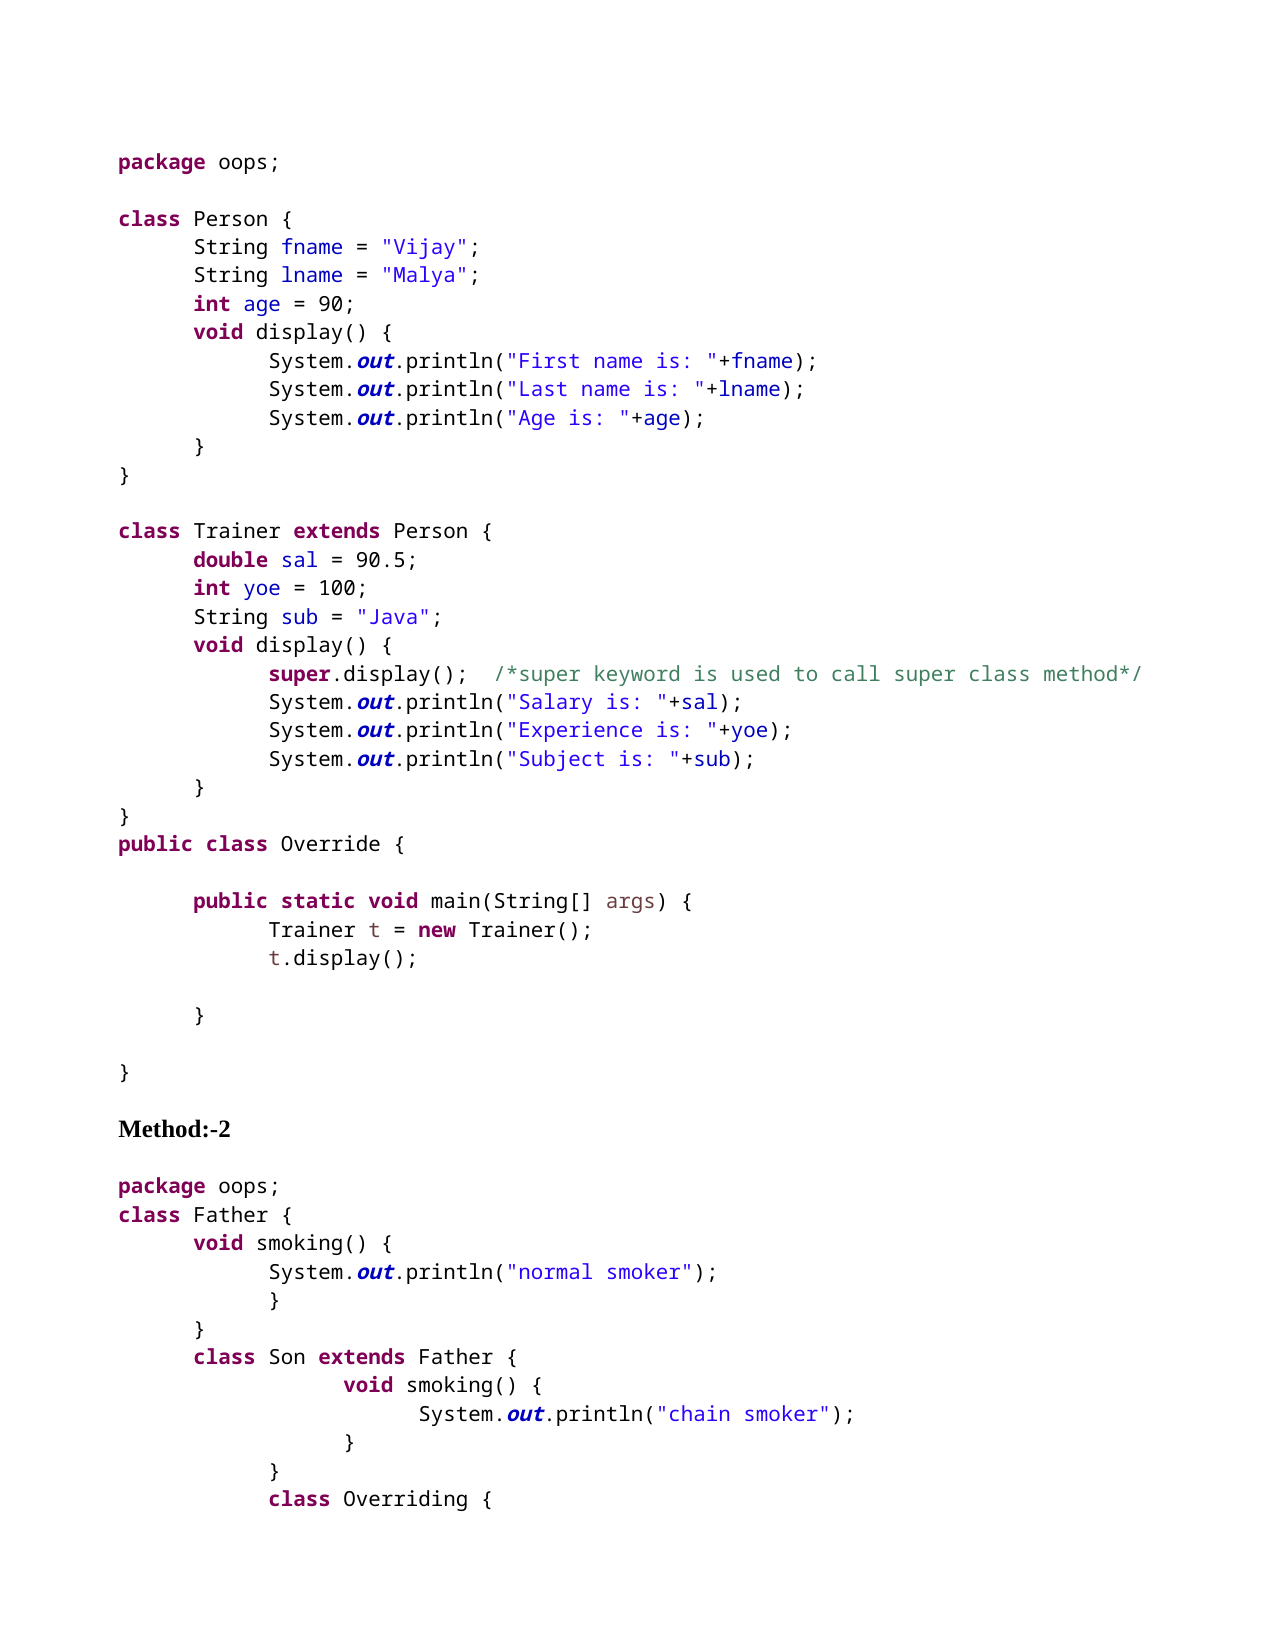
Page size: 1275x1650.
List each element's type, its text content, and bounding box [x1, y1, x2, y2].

text System.out.println("Subject is: "+sub); [118, 744, 1157, 772]
text public static void main(String[] args) { [118, 886, 1157, 915]
text int yoe = 100; [118, 573, 1157, 602]
text t.display(); [118, 943, 1157, 972]
text Trainer t = new Trainer(); [118, 915, 1157, 943]
text int age = 90; [118, 289, 1157, 317]
text } [118, 1000, 1157, 1028]
text System.out.println("Age is: "+age); [118, 403, 1157, 431]
text System.out.println("First name is: "+fname); [118, 346, 1157, 374]
text } [118, 1456, 1157, 1484]
text class Trainer extends Person { [118, 517, 1157, 545]
text String lname = "Malya"; [118, 261, 1157, 289]
text } [118, 1057, 1157, 1085]
text } [118, 431, 1157, 460]
text } [118, 460, 1157, 488]
text } [118, 801, 1157, 829]
text } [118, 1427, 1157, 1456]
text System.out.println("Last name is: "+lname); [118, 374, 1157, 403]
text void display() { [118, 317, 1157, 346]
text class Overriding { [118, 1484, 1157, 1513]
text public class Override { [118, 829, 1157, 858]
text package oops; [118, 147, 1157, 175]
text } [118, 772, 1157, 801]
text void display() { [118, 630, 1157, 659]
text String fname = "Vijay"; [118, 232, 1157, 261]
text double sal = 90.5; [118, 545, 1157, 573]
text super.display(); /*super keyword is used to call super class method*/ [118, 659, 1157, 687]
text String sub = "Java"; [118, 602, 1157, 630]
text class Father { [118, 1200, 1157, 1228]
text Method:-2 [118, 1114, 1157, 1143]
text void smoking() { [118, 1228, 1157, 1257]
text class Son extends Father { [118, 1342, 1157, 1371]
text System.out.println("Experience is: "+yoe); [118, 716, 1157, 744]
text System.out.println("Salary is: "+sal); [118, 687, 1157, 716]
text class Person { [118, 204, 1157, 232]
text package oops; [118, 1172, 1157, 1200]
text System.out.println("chain smoker"); [118, 1399, 1157, 1427]
text void smoking() { [118, 1371, 1157, 1399]
text } [118, 1314, 1157, 1342]
text System.out.println("normal smoker"); [118, 1257, 1157, 1285]
text } [118, 1285, 1157, 1314]
